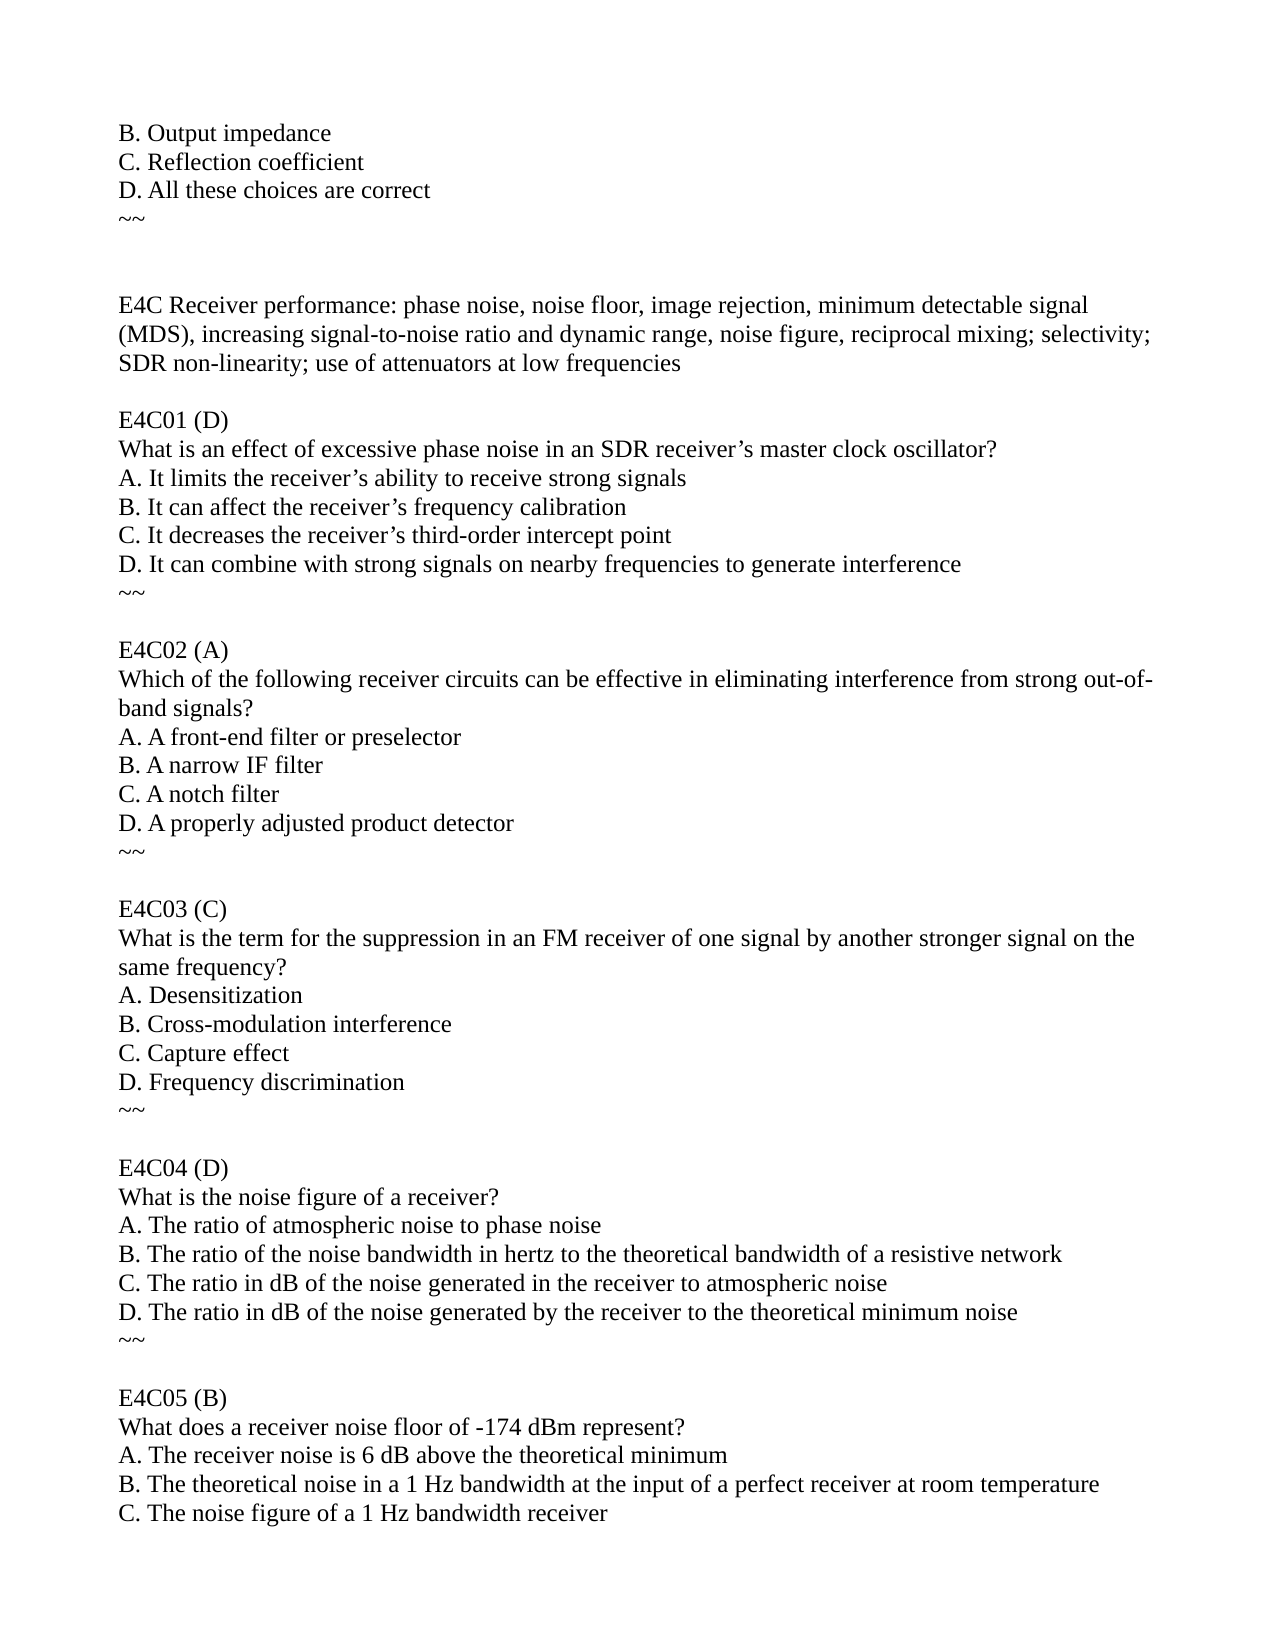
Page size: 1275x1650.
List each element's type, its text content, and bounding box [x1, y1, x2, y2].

text C. Capture effect [118, 1038, 1157, 1067]
text D. A properly adjusted product detector [118, 808, 1157, 837]
text E4C04 (D) [118, 1153, 1157, 1182]
text B. Cross-modulation interference [118, 1009, 1157, 1038]
text D. All these choices are correct [118, 176, 1157, 204]
text A. A front-end filter or preselector [118, 722, 1157, 751]
text What does a receiver noise floor of -174 dBm represent? [118, 1412, 1157, 1441]
text D. Frequency discrimination [118, 1067, 1157, 1096]
text C. It decreases the receiver’s third-order intercept point [118, 521, 1157, 549]
text Which of the following receiver circuits can be effective in eliminating interference from strong out-of-band signals? [118, 664, 1157, 722]
text What is the term for the suppression in an FM receiver of one signal by another stronger signal on the same frequency? [118, 923, 1157, 981]
text E4C01 (D) [118, 406, 1157, 434]
text C. The ratio in dB of the noise generated in the receiver to atmospheric noise [118, 1268, 1157, 1297]
text A. The receiver noise is 6 dB above the theoretical minimum [118, 1441, 1157, 1469]
text B. The ratio of the noise bandwidth in hertz to the theoretical bandwidth of a resistive network [118, 1239, 1157, 1268]
text E4C02 (A) [118, 636, 1157, 664]
text A. Desensitization [118, 981, 1157, 1009]
text B. Output impedance [118, 118, 1157, 147]
text ~~ [118, 837, 1157, 866]
text B. It can affect the receiver’s frequency calibration [118, 492, 1157, 521]
text A. The ratio of atmospheric noise to phase noise [118, 1211, 1157, 1239]
text ~~ [118, 1326, 1157, 1354]
text B. A narrow IF filter [118, 751, 1157, 779]
text What is the noise figure of a receiver? [118, 1182, 1157, 1211]
text ~~ [118, 1096, 1157, 1124]
text B. The theoretical noise in a 1 Hz bandwidth at the input of a perfect receiver at room temperature [118, 1469, 1157, 1498]
text C. A notch filter [118, 779, 1157, 808]
text E4C Receiver performance: phase noise, noise floor, image rejection, minimum detectable signal (MDS), increasing signal-to-noise ratio and dynamic range, noise figure, reciprocal mixing; selectivity; SDR non-linearity; use of attenuators at low frequencies [118, 291, 1157, 377]
text What is an effect of excessive phase noise in an SDR receiver’s master clock oscillator? [118, 434, 1157, 463]
text E4C03 (C) [118, 894, 1157, 923]
text D. It can combine with strong signals on nearby frequencies to generate interference [118, 549, 1157, 578]
text C. The noise figure of a 1 Hz bandwidth receiver [118, 1498, 1157, 1527]
text D. The ratio in dB of the noise generated by the receiver to the theoretical minimum noise [118, 1297, 1157, 1326]
text ~~ [118, 204, 1157, 233]
text A. It limits the receiver’s ability to receive strong signals [118, 463, 1157, 492]
text ~~ [118, 578, 1157, 607]
text E4C05 (B) [118, 1383, 1157, 1412]
text C. Reflection coefficient [118, 147, 1157, 176]
